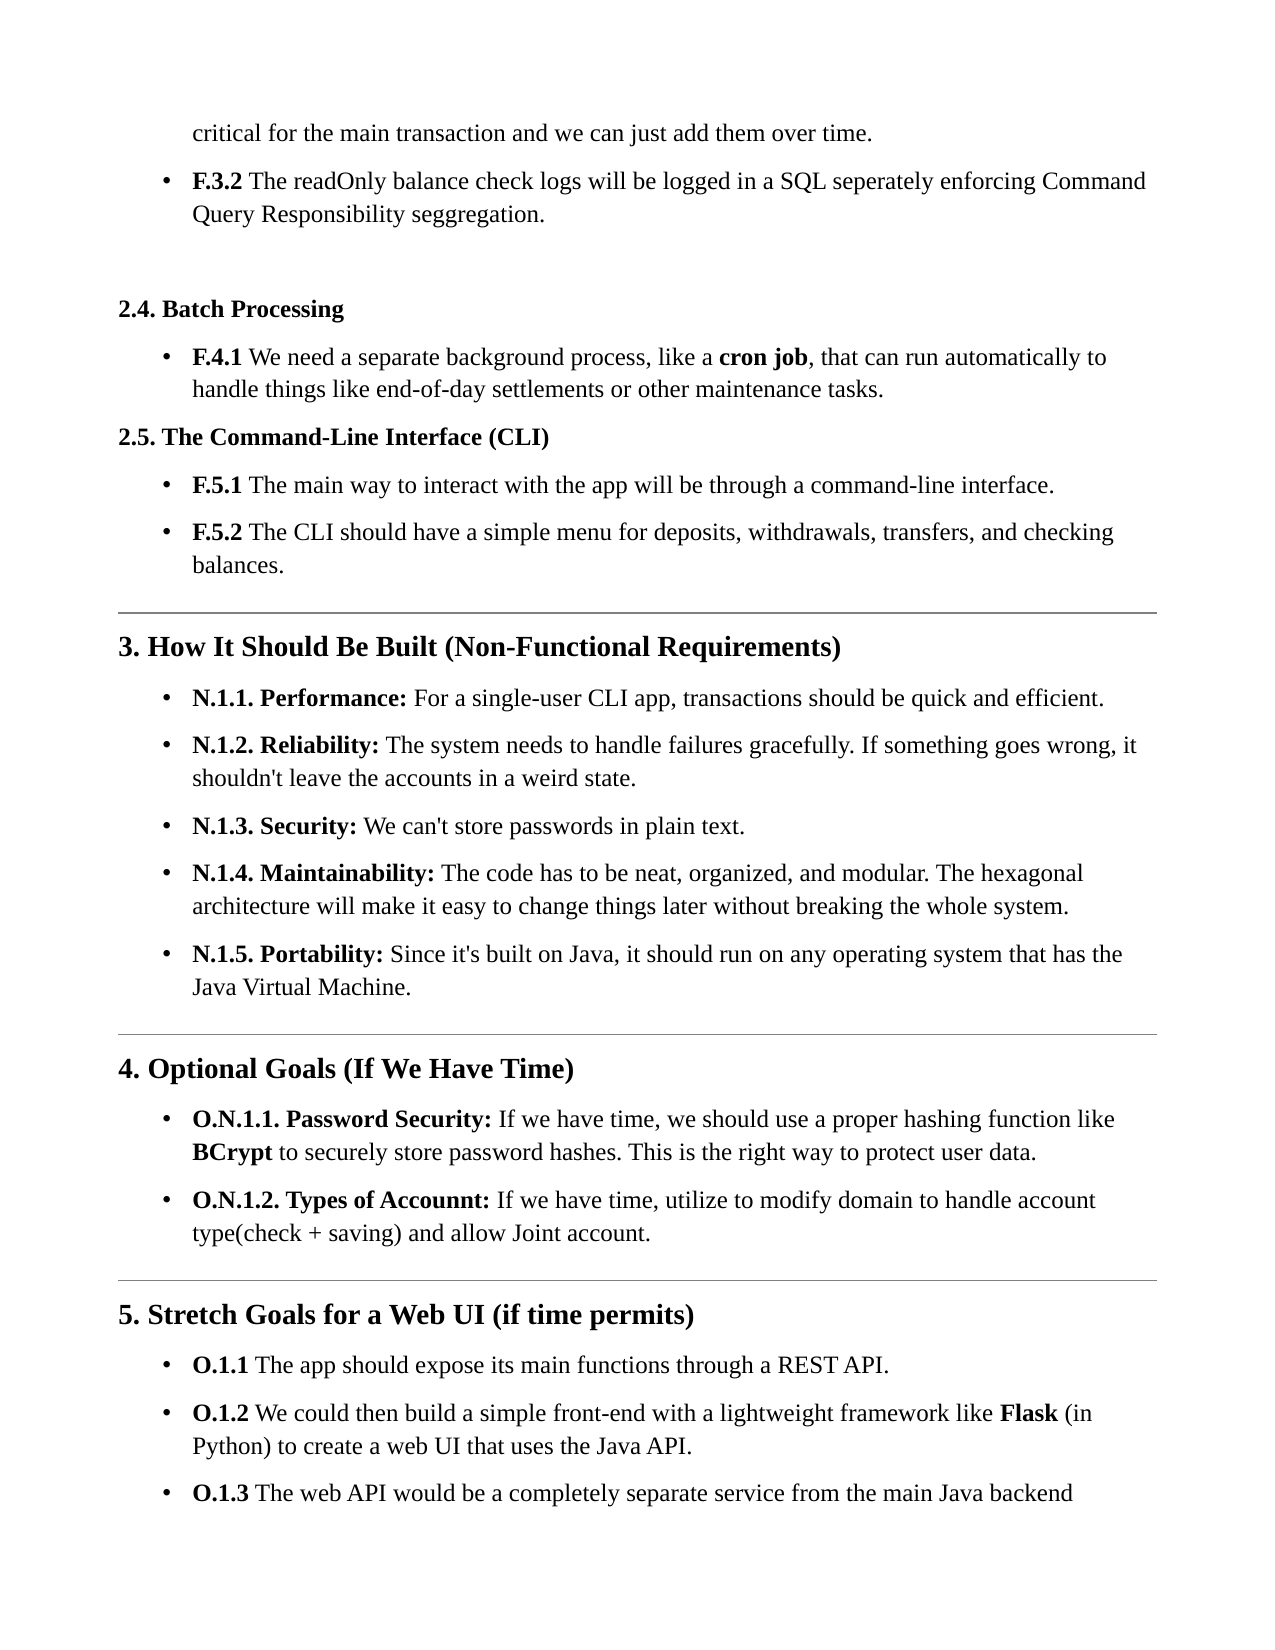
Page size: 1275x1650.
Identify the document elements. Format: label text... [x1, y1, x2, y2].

subtitle 5. Stretch Goals for a Web UI (if time permits) [118, 1297, 1157, 1331]
list O.1.2 We could then build a simple front-end with a lightweight framework like Flask (in Python) to create a web UI that uses the Java API. [162, 1398, 1157, 1459]
list F.5.1 The main way to interact with the app will be through a command-line interface. [162, 470, 1157, 498]
subtitle 2.5. The Command-Line Interface (CLI) [118, 422, 1157, 451]
list O.N.1.1. Password Security: If we have time, we should use a proper hashing function like BCrypt to securely store password hashes. This is the right way to protect user data. [162, 1104, 1157, 1166]
list critical for the main transaction and we can just add them over time. [162, 118, 1157, 147]
list O.1.3 The web API would be a completely separate service from the main Java backend [162, 1478, 1157, 1507]
list N.1.5. Portability: Since it's built on Java, it should run on any operating system that has the Java Virtual Machine. [162, 939, 1157, 1001]
list F.3.2 The readOnly balance check logs will be logged in a SQL seperately enforcing Command Query Responsibility seggregation. [162, 166, 1157, 227]
list O.1.1 The app should expose its main functions through a REST API. [162, 1350, 1157, 1379]
list N.1.4. Maintainability: The code has to be neat, organized, and modular. The hexagonal architecture will make it easy to change things later without breaking the whole system. [162, 858, 1157, 920]
list F.5.2 The CLI should have a simple menu for deposits, withdrawals, transfers, and checking balances. [162, 517, 1157, 579]
subtitle 2.4. Batch Processing [118, 294, 1157, 323]
list F.4.1 We need a separate background process, like a cron job, that can run automatically to handle things like end-of-day settlements or other maintenance tasks. [162, 342, 1157, 403]
list N.1.2. Reliability: The system needs to handle failures gracefully. If something goes wrong, it shouldn't leave the accounts in a weird state. [162, 730, 1157, 792]
list N.1.1. Performance: For a single-user CLI app, transactions should be quick and efficient. [162, 683, 1157, 711]
list O.N.1.2. Types of Accounnt: If we have time, utilize to modify domain to handle account type(check + saving) and allow Joint account. [162, 1185, 1157, 1247]
subtitle 3. How It Should Be Built (Non-Functional Requirements) [118, 629, 1157, 663]
subtitle 4. Optional Goals (If We Have Time) [118, 1051, 1157, 1085]
list N.1.3. Security: We can't store passwords in plain text. [162, 811, 1157, 839]
